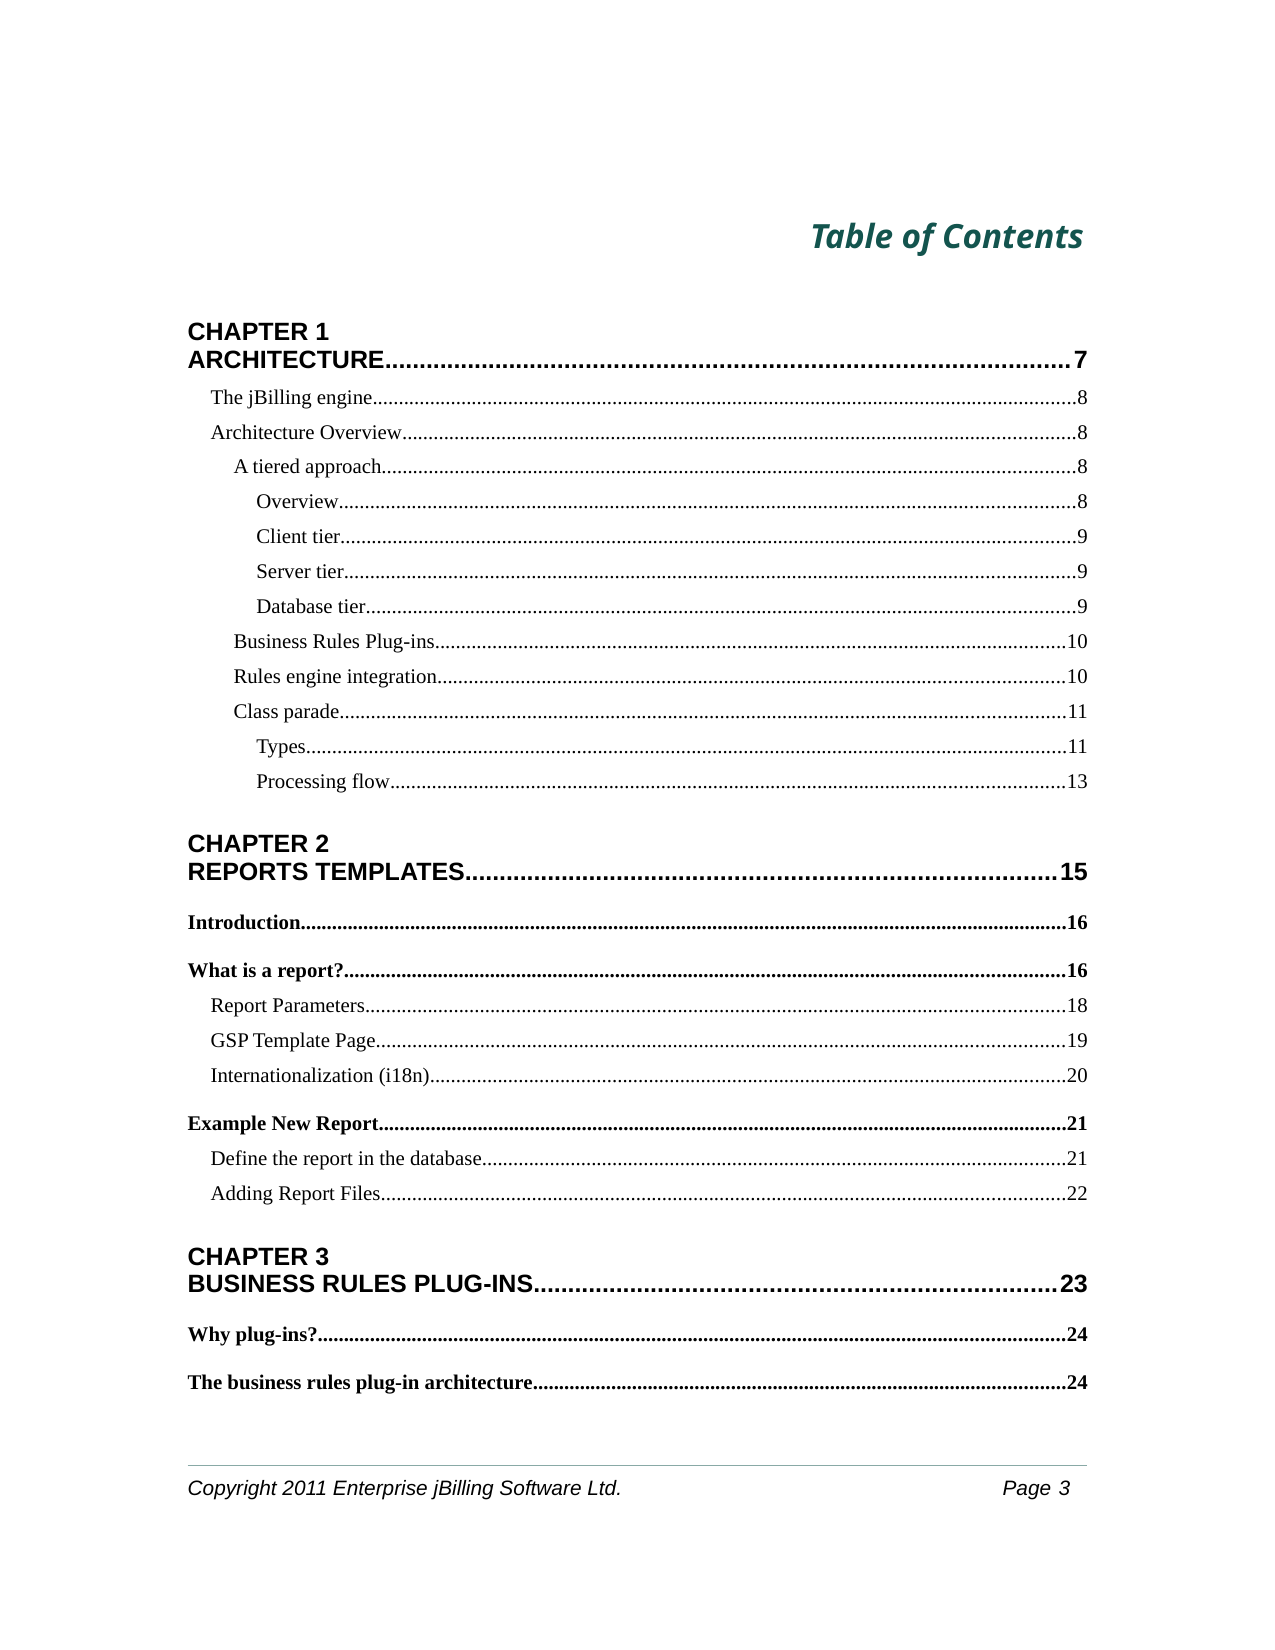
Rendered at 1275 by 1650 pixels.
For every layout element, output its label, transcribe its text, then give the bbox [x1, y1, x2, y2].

text Business Rules Plug-ins 10 [233, 630, 1087, 653]
text The jBilling engine 8 [210, 386, 1087, 409]
text Internationalization (i18n) 20 [210, 1064, 1087, 1087]
text Why plug-ins? 24 [187, 1323, 1087, 1346]
text GSP Template Page 19 [210, 1029, 1087, 1052]
text Define the report in the database 21 [210, 1147, 1087, 1170]
text Chapter 1 Architecture 7 [187, 318, 1087, 374]
text Types 11 [256, 734, 1087, 758]
text Class parade 11 [233, 700, 1087, 723]
text Database tier 9 [256, 595, 1087, 618]
text Overview 8 [256, 490, 1087, 513]
text Server tier 9 [256, 560, 1087, 583]
text Introduction 16 [187, 911, 1087, 934]
text Report Parameters 18 [210, 994, 1087, 1017]
text The business rules plug-in architecture 24 [187, 1371, 1087, 1394]
text Rules engine integration 10 [233, 665, 1087, 688]
subtitle Table of Contents [187, 212, 1087, 258]
text A tiered approach 8 [233, 455, 1087, 478]
text Adding Report Files 22 [210, 1182, 1087, 1205]
text Architecture Overview 8 [210, 421, 1087, 444]
text What is a report? 16 [187, 959, 1087, 982]
text Chapter 2 Reports templates 15 [187, 830, 1087, 886]
text Processing flow 13 [256, 769, 1087, 793]
text Example New Report 21 [187, 1112, 1087, 1135]
text Client tier 9 [256, 525, 1087, 548]
text Chapter 3 Business Rules Plug-ins 23 [187, 1242, 1087, 1298]
